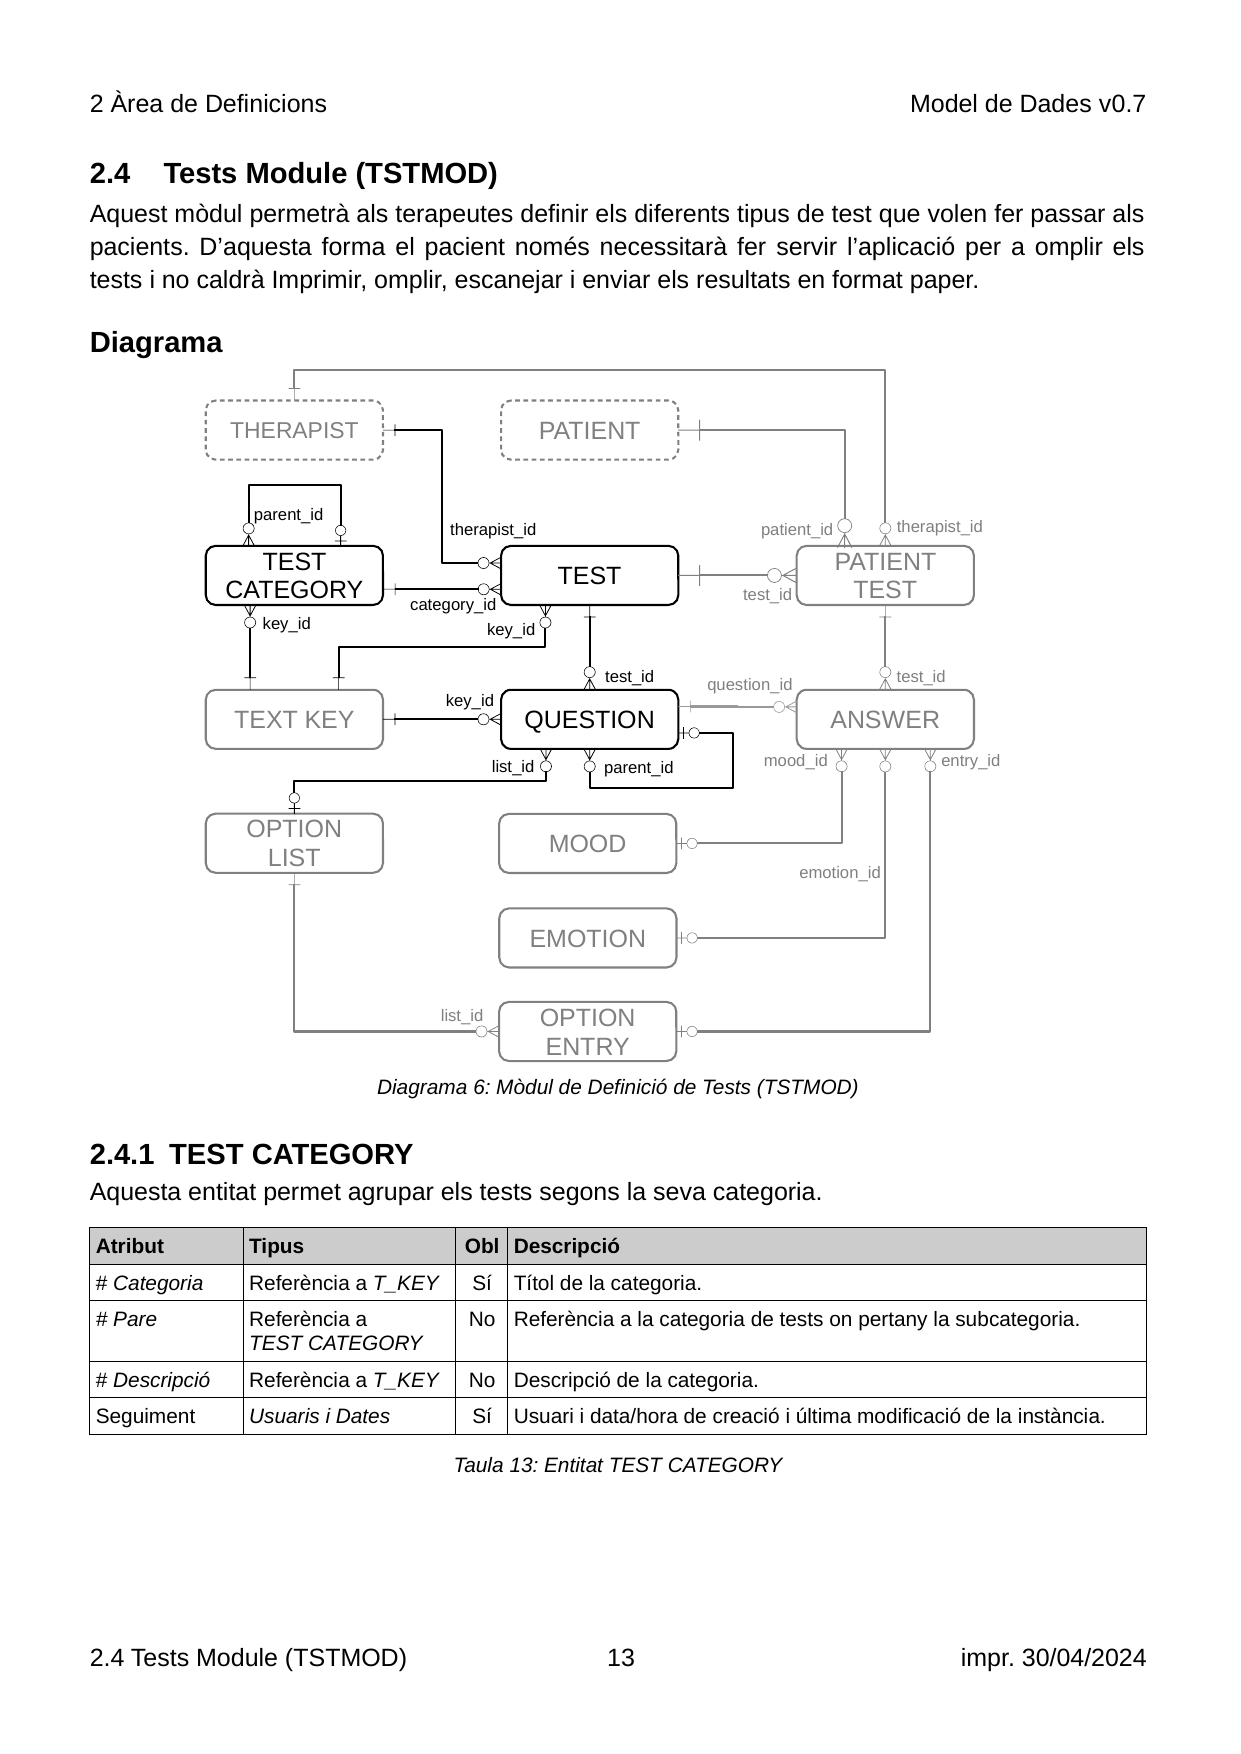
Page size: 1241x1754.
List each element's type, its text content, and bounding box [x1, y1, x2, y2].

table_cell Seguiment [90, 1398, 243, 1433]
table_cell Referència a TEST CATEGORY [244, 1301, 455, 1361]
table_cell # Categoria [90, 1265, 243, 1300]
subtitle Diagrama [89, 324, 1146, 358]
text Aquest mòdul permetrà als terapeutes definir els diferents tipus de test que volen fer passar als pacients. D’aquesta forma el pacient només necessitarà fer servir l’aplicació per a omplir els tests i no caldrà Imprimir, omplir, escanejar i enviar els resultats en format paper. [89, 199, 1146, 294]
text Diagrama 6: Mòdul de Definició de Tests (TSTMOD) [205, 382, 1030, 1099]
table_cell No [456, 1301, 507, 1361]
table_cell Usuari i data/hora de creació i última modificació de la instància. [508, 1398, 1146, 1433]
table_header Atribut [90, 1228, 243, 1264]
text Aquesta entitat permet agrupar els tests segons la seva categoria. [89, 1177, 1146, 1205]
table_cell Referència a T_KEY [244, 1362, 455, 1397]
table_header Descripció [508, 1228, 1146, 1264]
table_cell Sí [456, 1265, 507, 1300]
table_header Tipus [244, 1228, 455, 1264]
table_header Obl [456, 1228, 507, 1264]
table_cell # Descripció [90, 1362, 243, 1397]
table_cell # Pare [90, 1301, 243, 1361]
text Taula 13: Entitat TEST CATEGORY [89, 1453, 1146, 1477]
table_cell Referència a la categoria de tests on pertany la subcategoria. [508, 1301, 1146, 1361]
table_cell Usuaris i Dates [244, 1398, 455, 1433]
table_cell No [456, 1362, 507, 1397]
subtitle TEST CATEGORY [89, 370, 1146, 1171]
table_cell Descripció de la categoria. [508, 1362, 1146, 1397]
table_cell Referència a T_KEY [244, 1265, 455, 1300]
table_cell Sí [456, 1398, 507, 1433]
table_cell Títol de la categoria. [508, 1265, 1146, 1300]
subtitle Tests Module (TSTMOD) [89, 157, 1146, 190]
